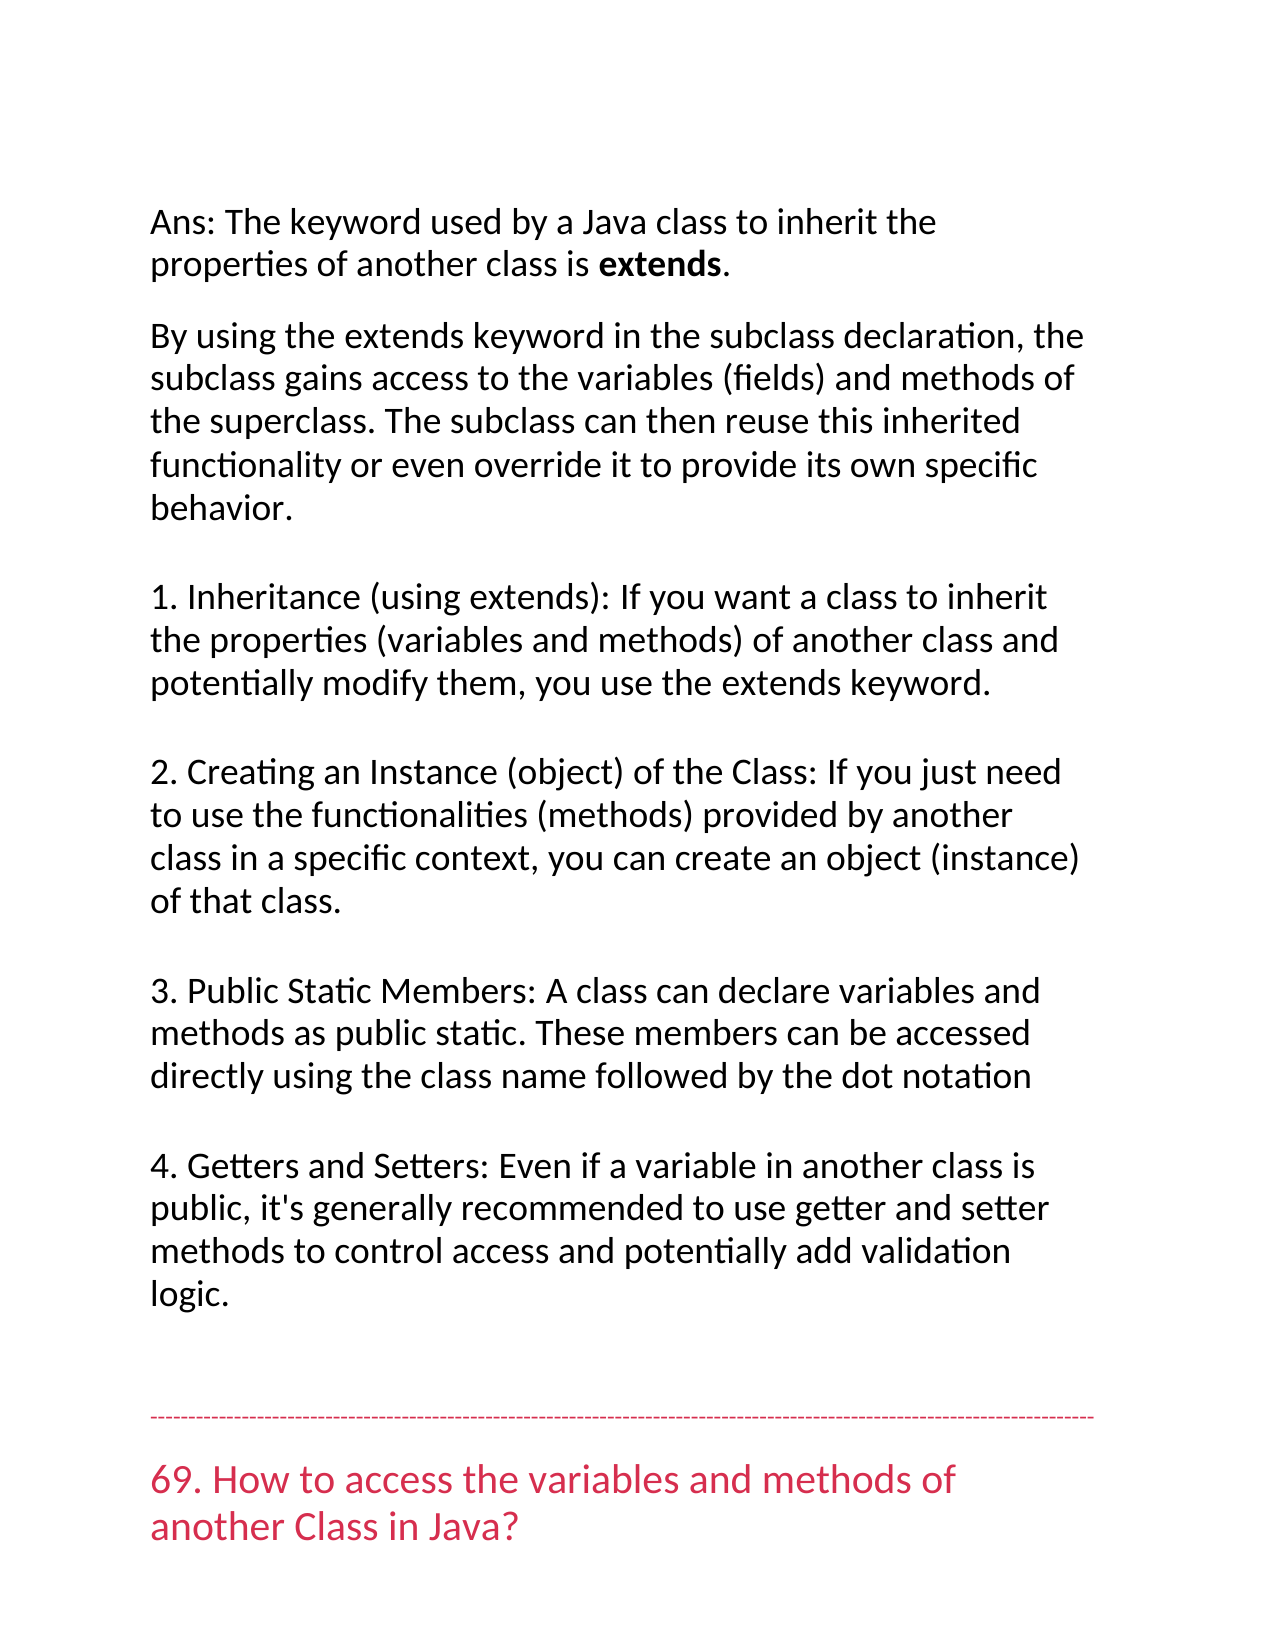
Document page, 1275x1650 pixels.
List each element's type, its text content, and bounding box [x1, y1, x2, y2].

text 69. How to access the variables and methods of another Class in Java? [150, 1456, 1056, 1551]
text 4. Getters and Setters: Even if a variable in another class is public, it's generally recommended to use getter and setter methods to control access and potentially add validation logic. [150, 1144, 1089, 1316]
text Ans: The keyword used by a Java class to inherit the properties of another class is extends. [150, 200, 1089, 286]
text By using the extends keyword in the subclass declaration, the subclass gains access to the variables (fields) and methods of the superclass. The subclass can then reuse this inherited functionality or even override it to provide its own specific behavior. [150, 314, 1089, 529]
text 3. Public Static Members: A class can declare variables and methods as public static. These members can be accessed directly using the class name followed by the dot notation [150, 969, 1089, 1098]
text 1. Inheritance (using extends): If you want a class to inherit the properties (variables and methods) of another class and potentially modify them, you use the extends keyword. [150, 575, 1089, 704]
text ---------------------------------------------------------------------------------------------------------------------------- [150, 1402, 1125, 1429]
text 2. Creating an Instance (object) of the Class: If you just need to use the functionalities (methods) provided by another class in a specific context, you can create an object (instance) of that class. [150, 750, 1089, 923]
